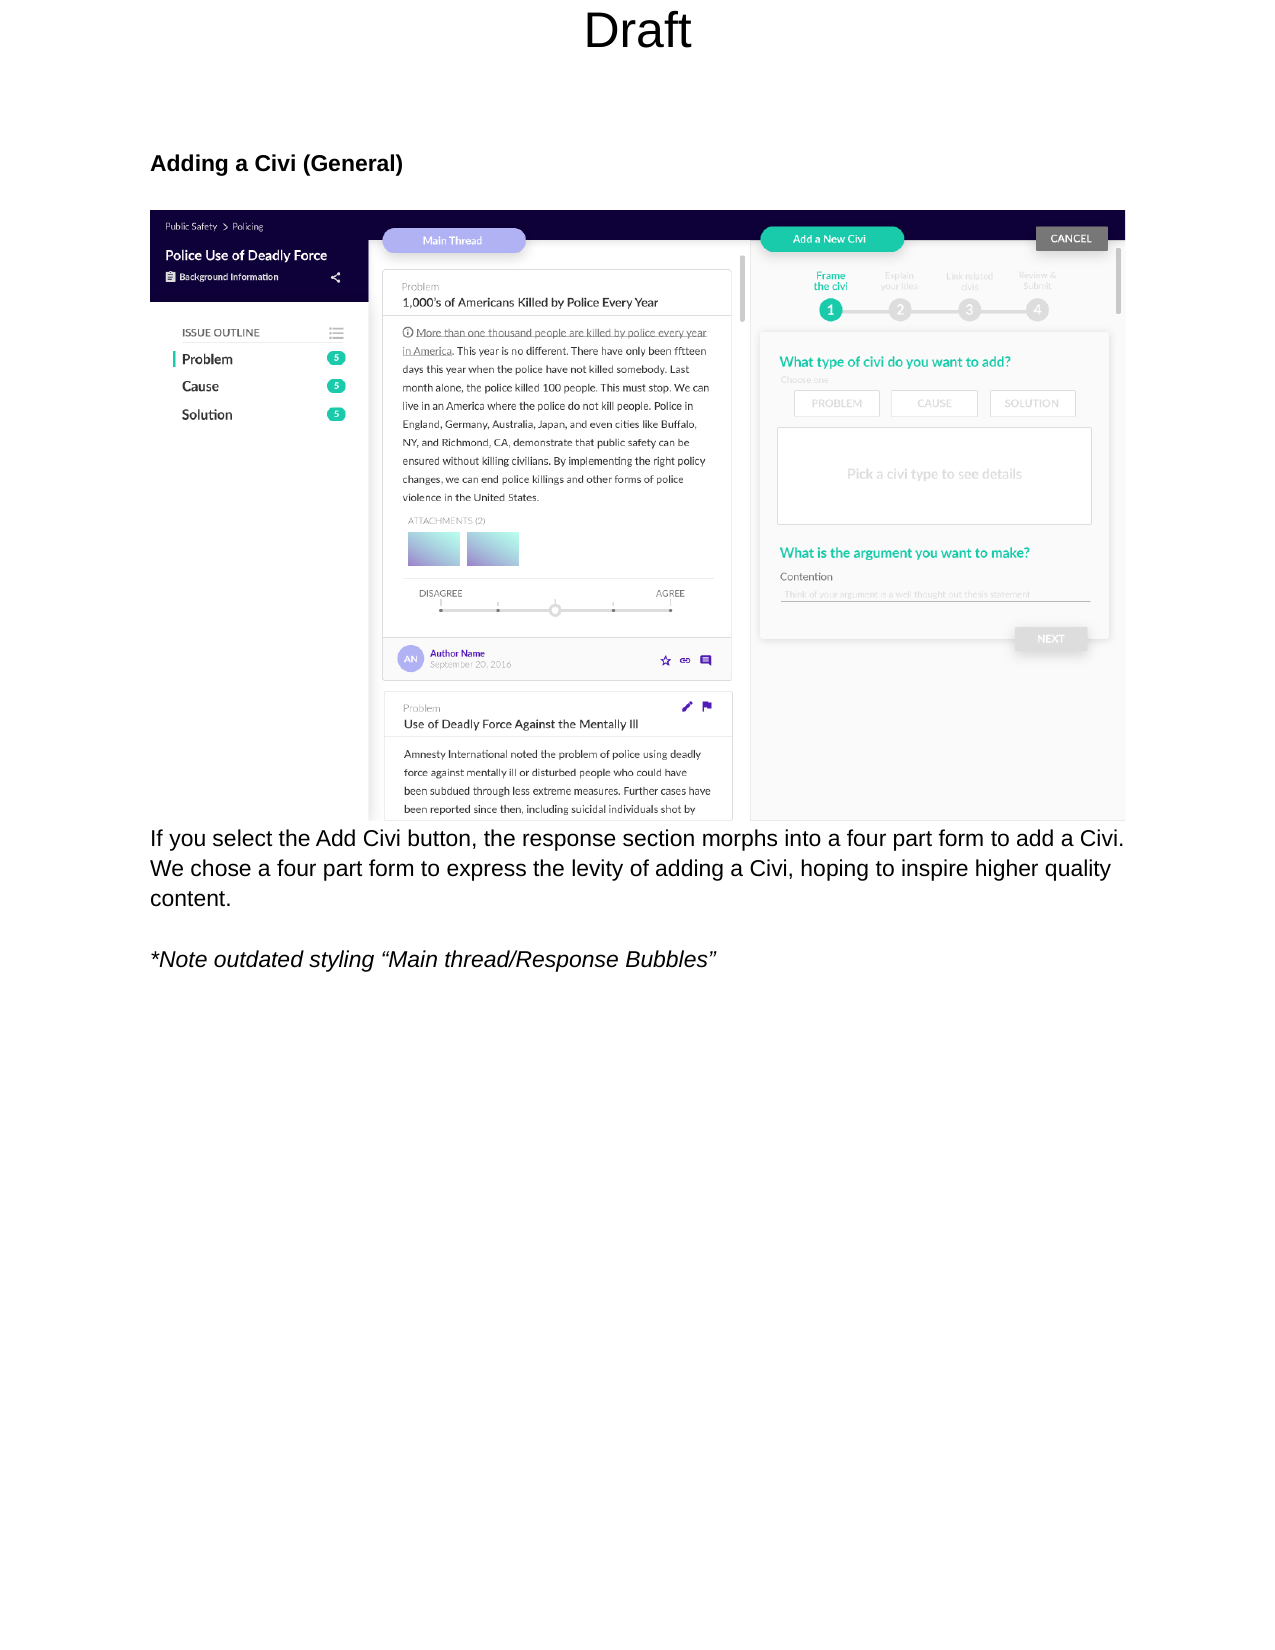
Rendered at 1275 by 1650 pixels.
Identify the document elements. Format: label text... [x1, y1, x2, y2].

text *Note outdated styling “Main thread/Response Bubbles” [150, 946, 1125, 972]
picture [150, 210, 1125, 821]
text Adding a Civi (General) [150, 150, 1125, 176]
text If you select the Add Civi button, the response section morphs into a four part form to add a Civi. We chose a four part form to express the levity of adding a Civi, hoping to inspire higher quality content. [150, 825, 1125, 911]
